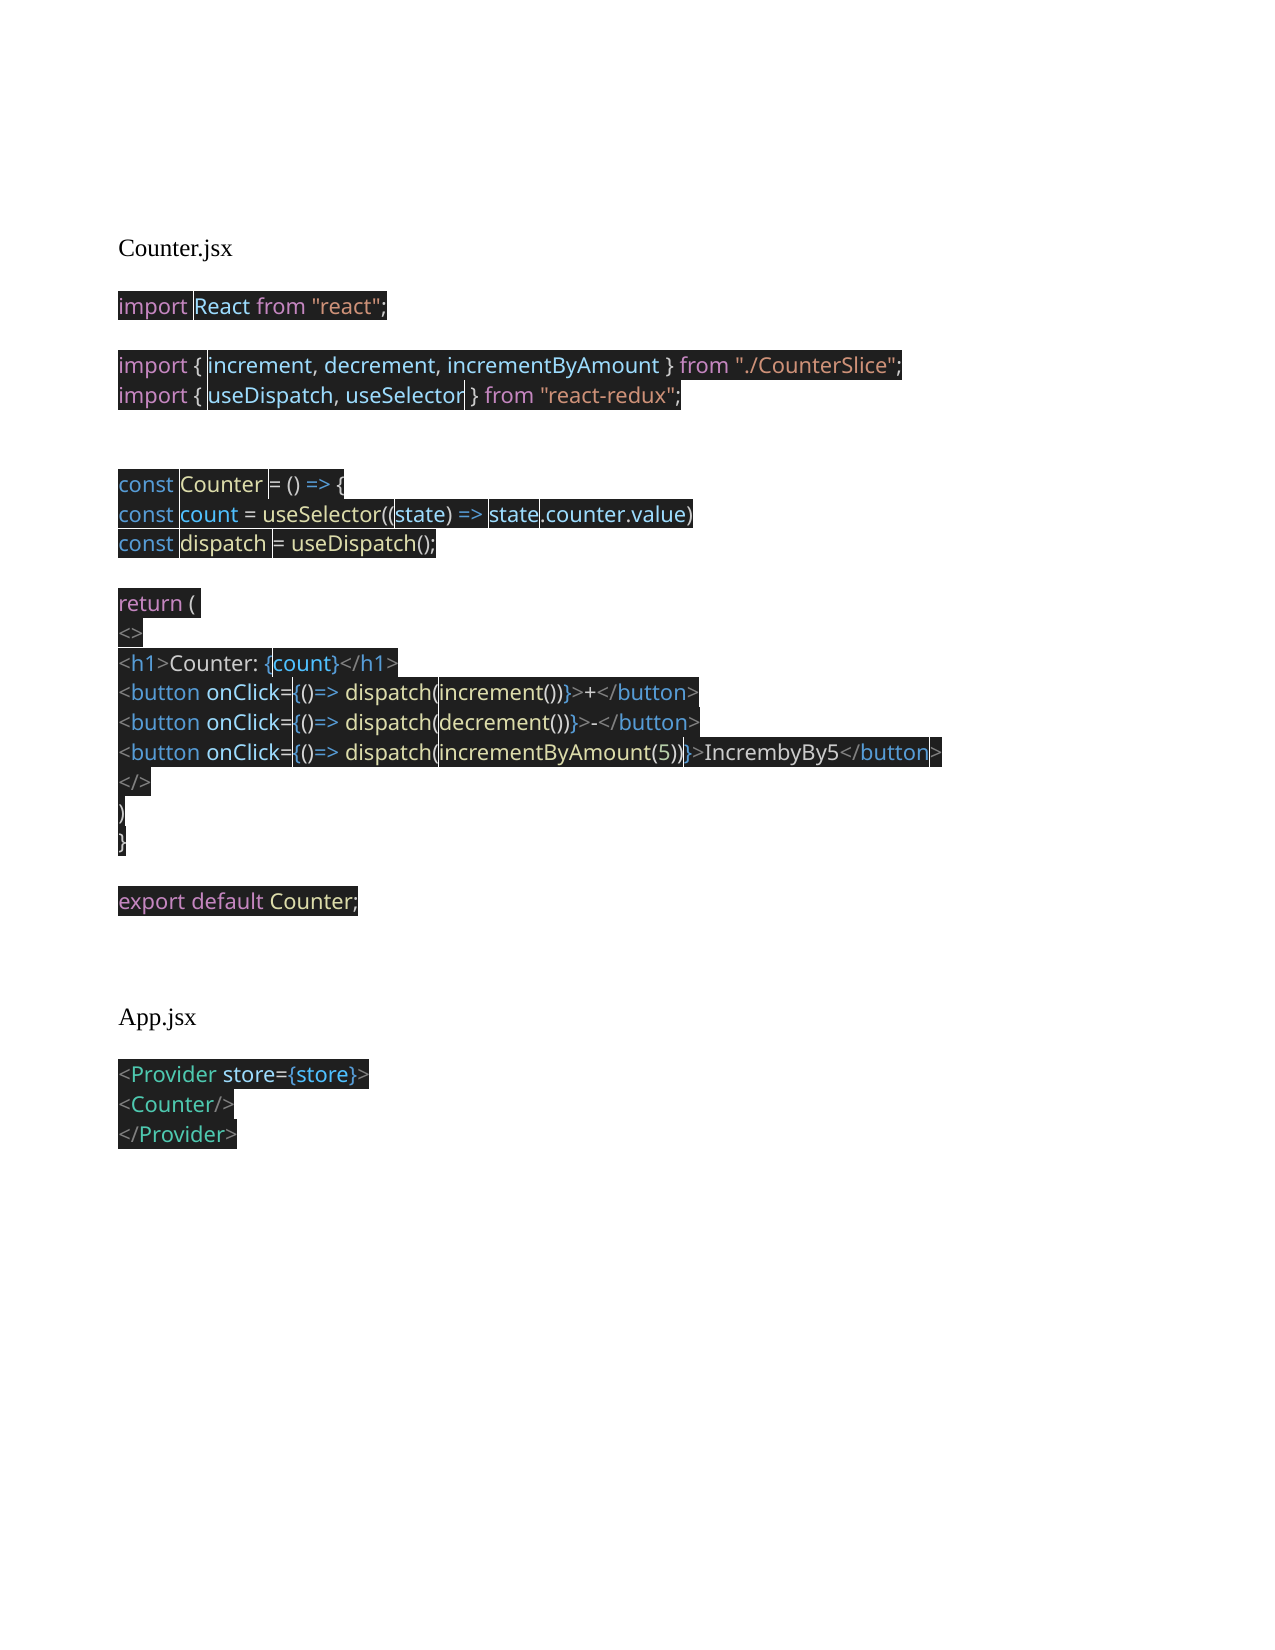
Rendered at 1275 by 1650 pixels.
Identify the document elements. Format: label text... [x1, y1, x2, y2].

text const dispatch = useDispatch(); [118, 528, 1157, 558]
text Counter.jsx [118, 233, 1157, 262]
text <button onClick={()=> dispatch(decrement())}>-</button> [118, 707, 1157, 737]
text </> [118, 767, 1157, 796]
text return ( [118, 588, 1157, 618]
text const count = useSelector((state) => state.counter.value) [118, 499, 1157, 528]
text import { increment, decrement, incrementByAmount } from "./CounterSlice"; [118, 350, 1157, 380]
text <button onClick={()=> dispatch(increment())}>+</button> [118, 677, 1157, 707]
text </Provider> [118, 1119, 1157, 1149]
text <> [118, 618, 1157, 647]
text } [118, 826, 1157, 856]
text <button onClick={()=> dispatch(incrementByAmount(5))}>IncrembyBy5</button> [118, 737, 1157, 767]
text <Provider store={store}> [118, 1059, 1157, 1089]
text ) [118, 796, 1157, 826]
text import React from "react"; [118, 291, 1157, 320]
text import { useDispatch, useSelector } from "react-redux"; [118, 380, 1157, 410]
text <h1>Counter: {count}</h1> [118, 647, 1157, 677]
text const Counter = () => { [118, 469, 1157, 499]
text <Counter/> [118, 1089, 1157, 1119]
text export default Counter; [118, 886, 1157, 916]
text App.jsx [118, 1002, 1157, 1031]
